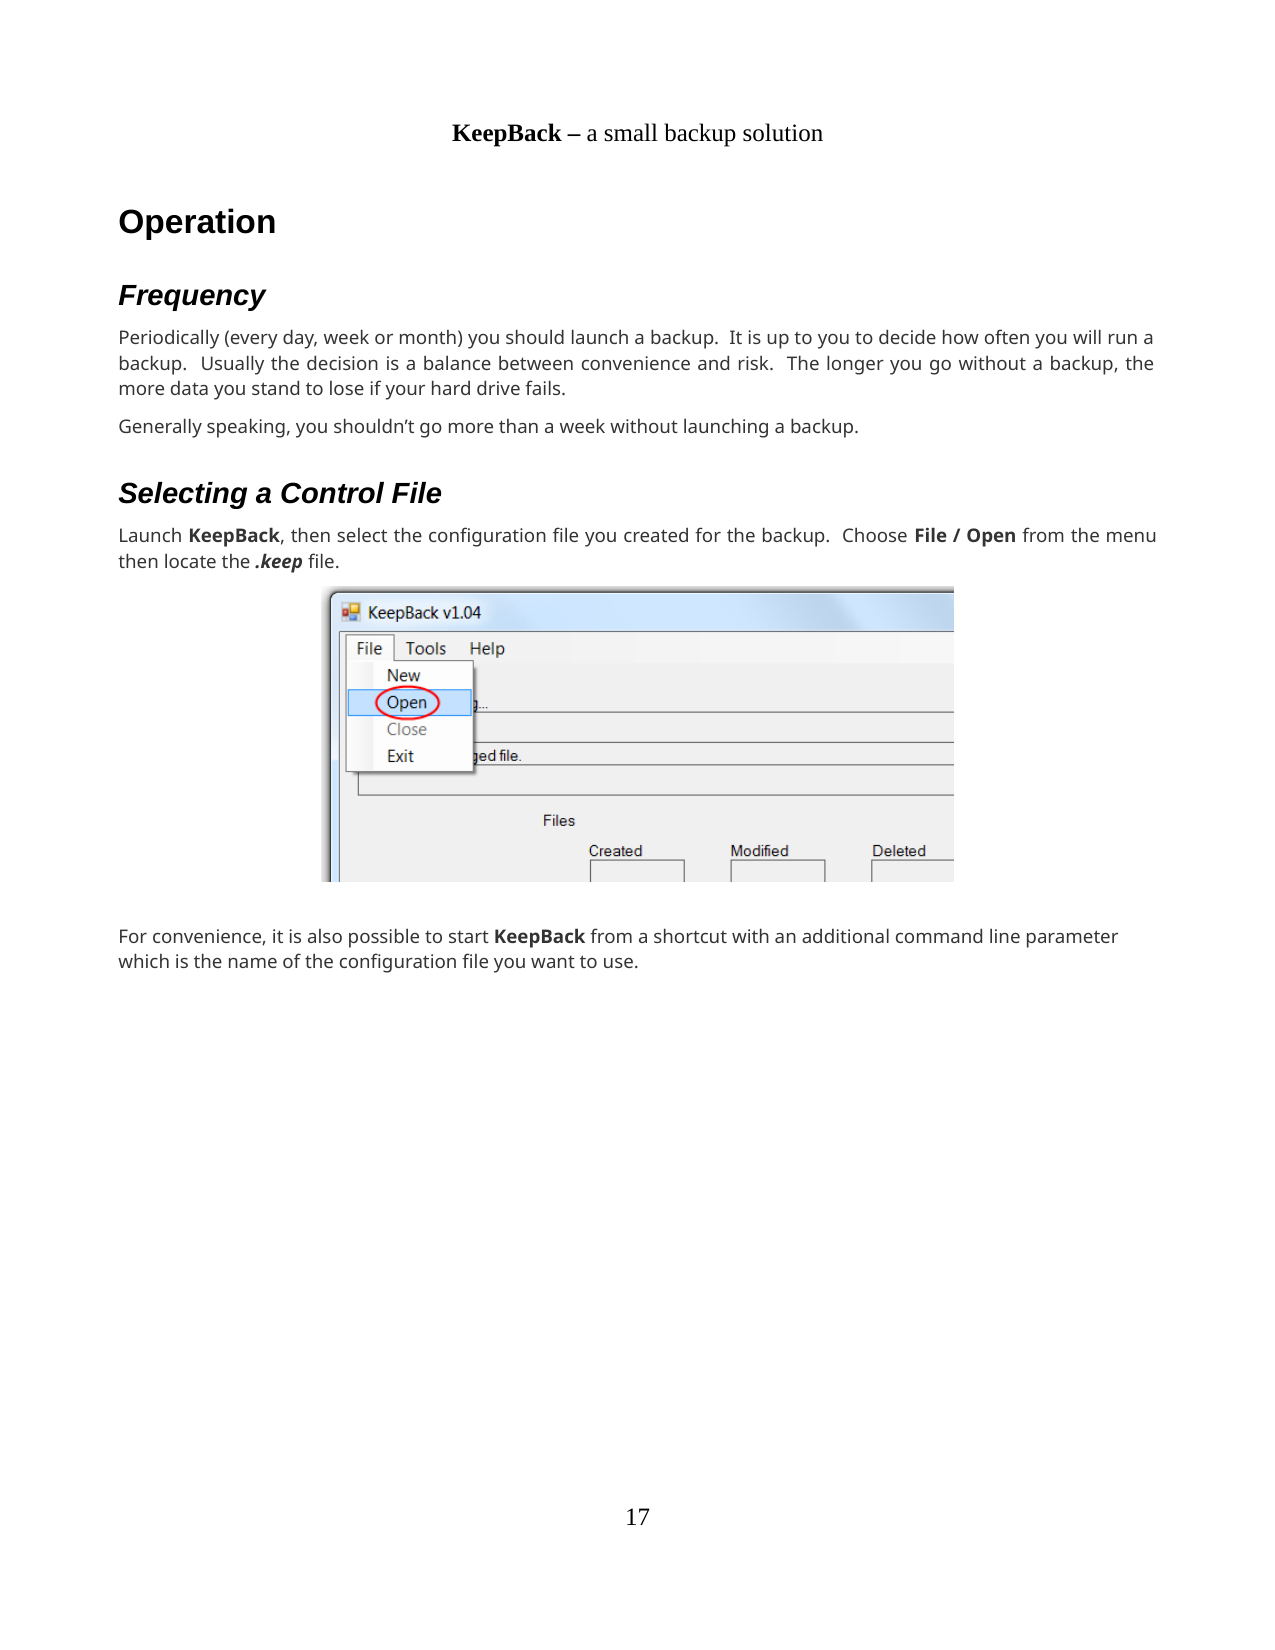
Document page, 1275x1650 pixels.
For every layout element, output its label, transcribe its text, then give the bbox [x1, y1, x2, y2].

text Periodically (every day, week or month) you should launch a backup. It is up to you to decide how often you will run a backup. Usually the decision is a balance between convenience and risk. The longer you go without a backup, the more data you stand to lose if your hard drive fails. [118, 324, 1157, 401]
subtitle Frequency [118, 278, 1157, 312]
text Launch KeepBack, then select the configuration file you created for the backup. Choose File / Open from the menu then locate the .keep file. [118, 522, 1157, 573]
subtitle Selecting a Control File [118, 476, 1157, 510]
picture [321, 586, 954, 882]
text Generally speaking, you shouldn’t go more than a week without launching a backup. [118, 413, 1157, 439]
text For convenience, it is also possible to start KeepBack from a shortcut with an additional command line parameter which is the name of the configuration file you want to use. [118, 923, 1157, 974]
subtitle Operation [118, 202, 1157, 241]
